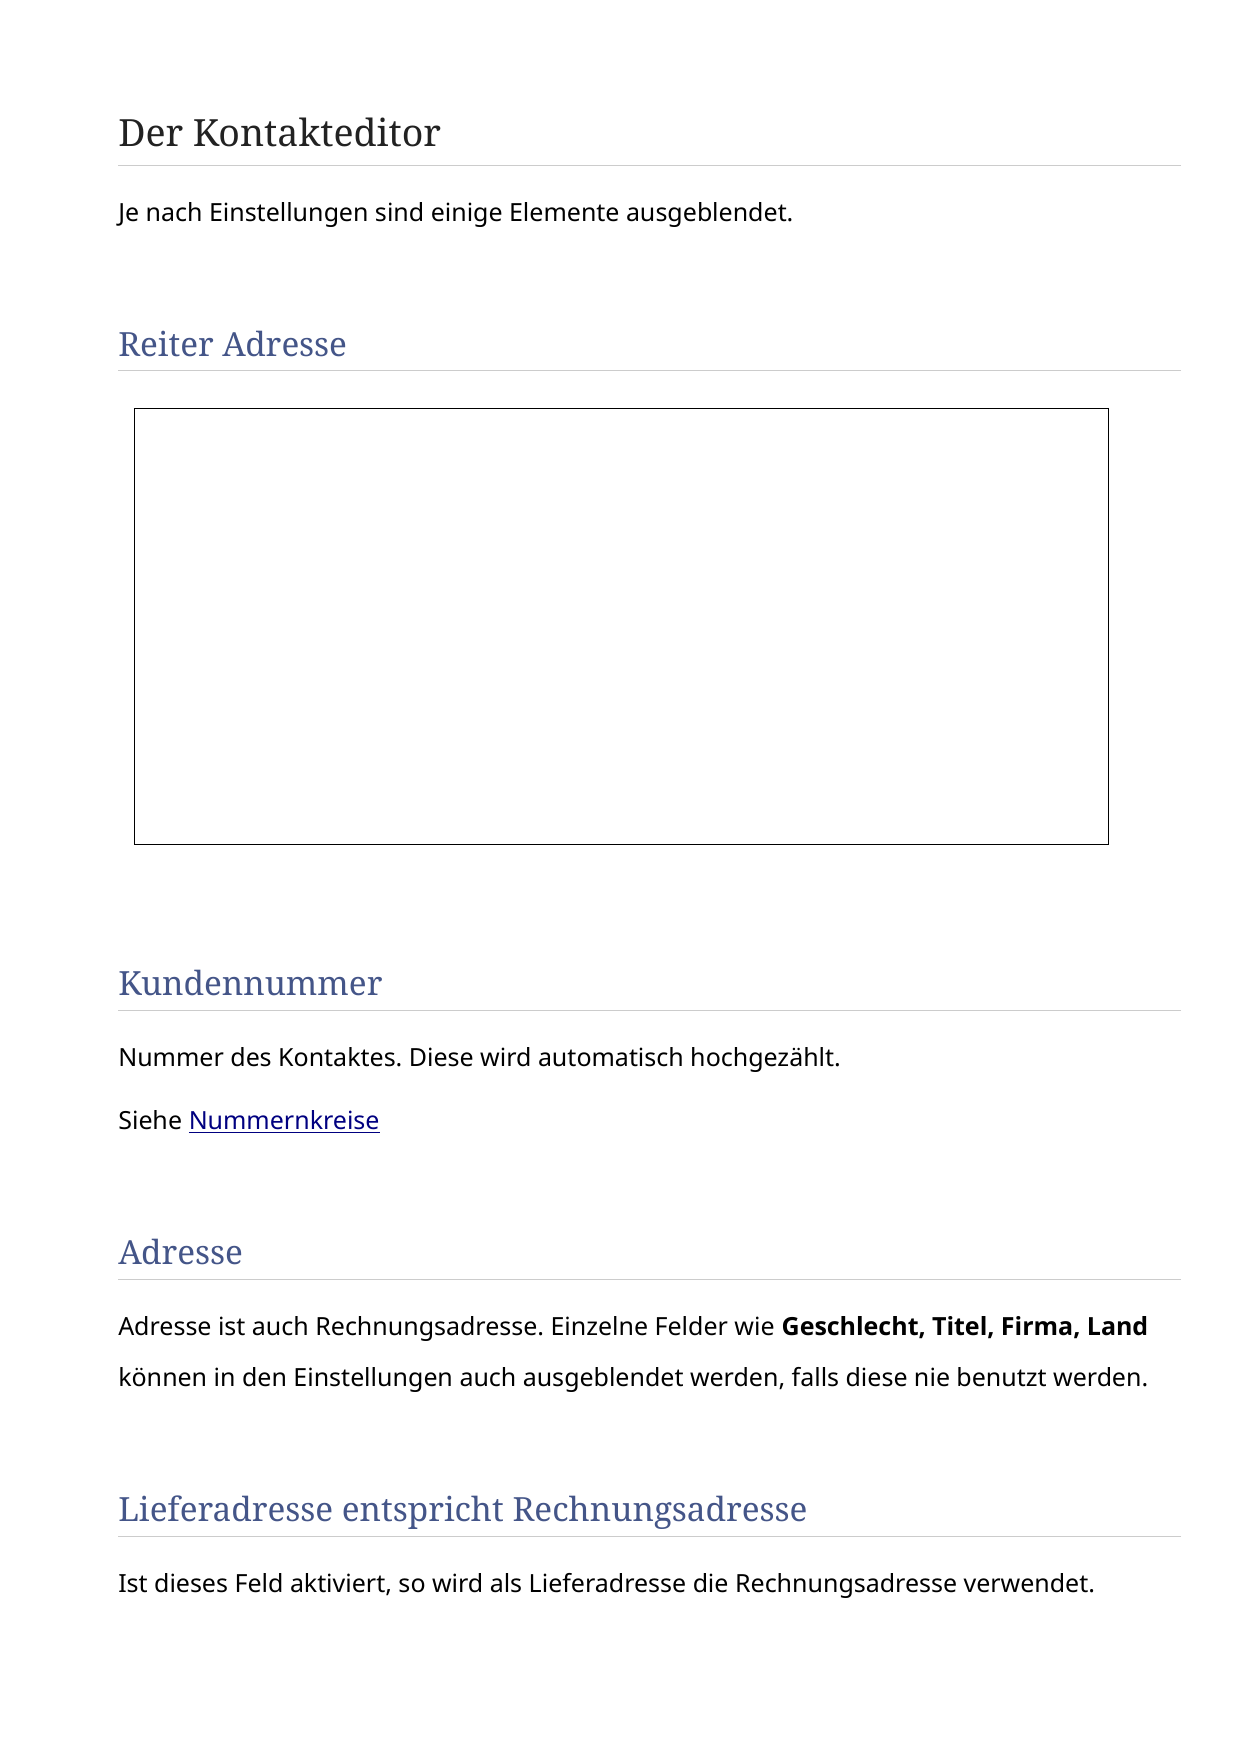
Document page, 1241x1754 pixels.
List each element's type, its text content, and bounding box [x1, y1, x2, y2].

text Je nach Einstellungen sind einige Elemente ausgeblendet. [118, 194, 1181, 228]
text Siehe Nummernkreise [118, 1103, 1181, 1137]
text Ist dieses Feld aktiviert, so wird als Lieferadresse die Rechnungsadresse verwendet. [118, 1565, 1181, 1599]
subtitle Lieferadresse entspricht Rechnungsadresse [118, 1486, 1181, 1536]
subtitle Der Kontakteditor [118, 106, 1181, 165]
subtitle Adresse [118, 1229, 1181, 1279]
subtitle Kundennummer [118, 959, 1181, 1010]
text Nummer des Kontaktes. Diese wird automatisch hochgezählt. [118, 1039, 1181, 1073]
subtitle Reiter Adresse [118, 320, 1181, 370]
text Adresse ist auch Rechnungsadresse. Einzelne Felder wie Geschlecht, Titel, Firma, Land können in den Einstellungen auch ausgeblendet werden, falls diese nie benutzt werden. [118, 1308, 1181, 1393]
